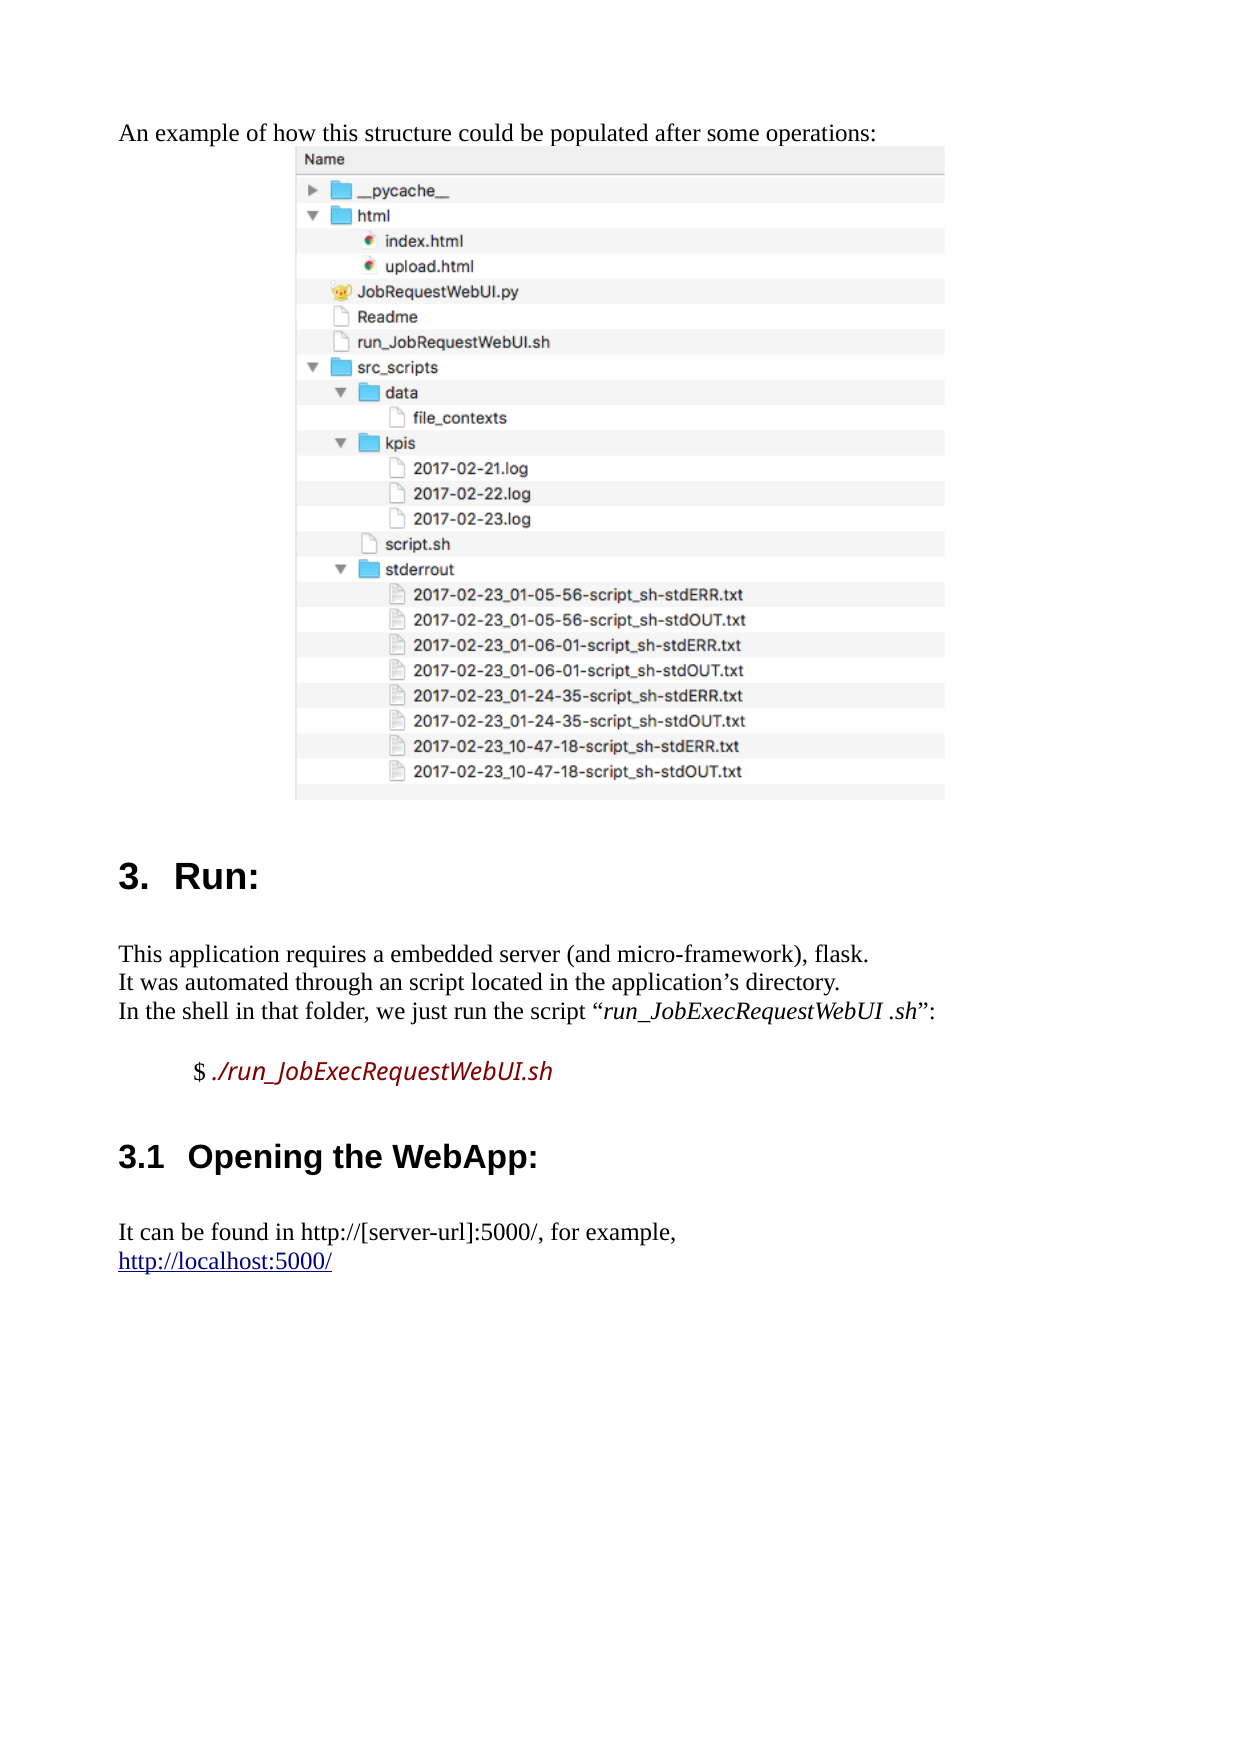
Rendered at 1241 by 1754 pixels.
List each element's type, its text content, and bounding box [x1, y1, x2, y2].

subtitle Run: [118, 854, 1122, 897]
picture [295, 146, 945, 800]
text It can be found in http://[server-url]:5000/, for example, [118, 1217, 1122, 1246]
text http://localhost:5000/ [118, 1246, 1122, 1275]
subtitle Opening the WebApp: [118, 1137, 1122, 1176]
text $ ./run_JobExecRequestWebUI.sh [118, 1054, 1122, 1088]
text An example of how this structure could be populated after some operations: [118, 118, 1122, 147]
text It was automated through an script located in the application’s directory. [118, 967, 1122, 996]
text This application requires a embedded server (and micro-framework), flask. [118, 939, 1122, 967]
text In the shell in that folder, we just run the script “run_JobExecRequestWebUI .sh”: [118, 996, 1122, 1025]
